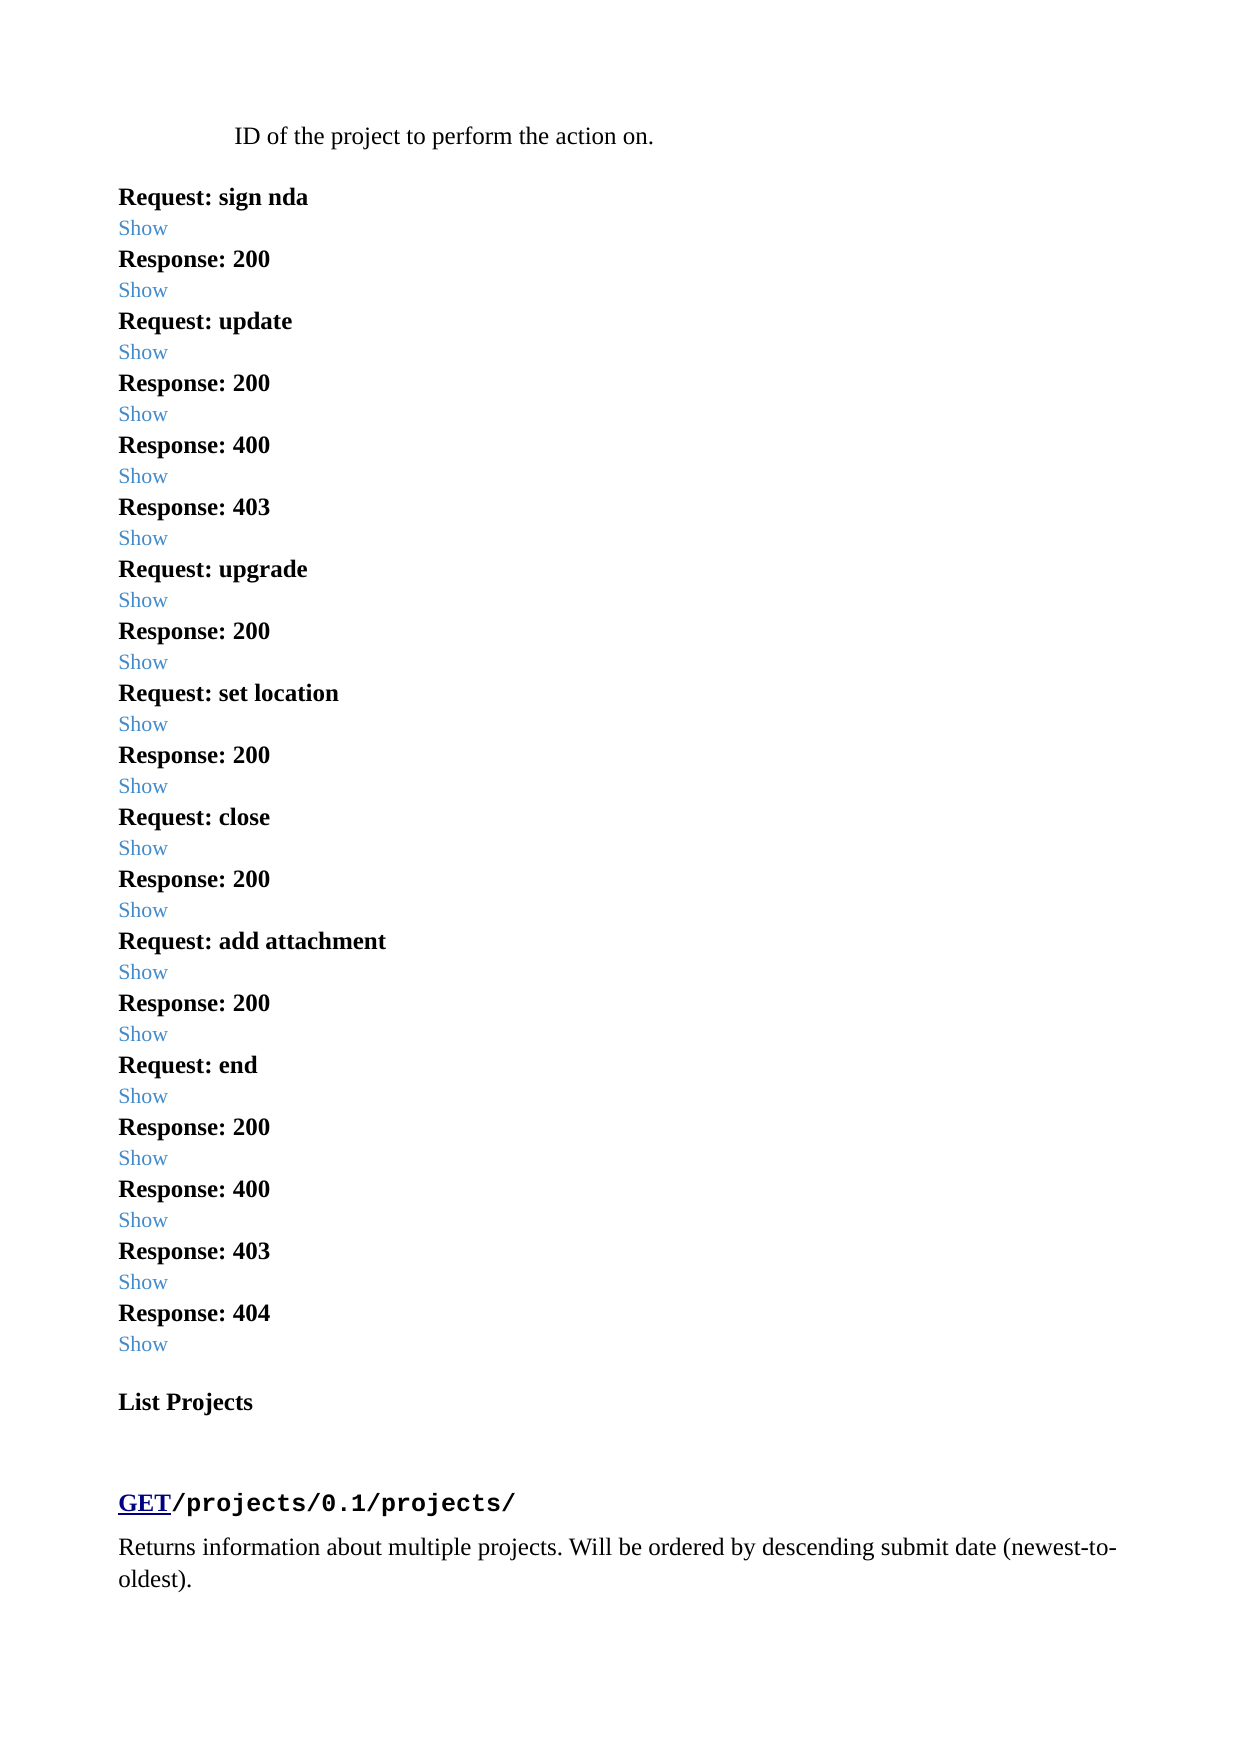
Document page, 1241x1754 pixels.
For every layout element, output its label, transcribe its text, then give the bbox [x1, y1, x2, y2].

text Show [118, 1083, 1122, 1108]
text Request: sign nda [118, 182, 1122, 211]
text Show [118, 215, 1122, 240]
text Request: set location [118, 678, 1122, 707]
text Response: 200 [118, 864, 1122, 893]
text Show [118, 401, 1122, 426]
text Show [118, 525, 1122, 550]
text Request: update [118, 306, 1122, 335]
text Response: 403 [118, 492, 1122, 521]
text Response: 200 [118, 988, 1122, 1017]
table_header ID of the project to perform the action on. [231, 118, 664, 182]
text Response: 200 [118, 740, 1122, 769]
text Show [118, 711, 1122, 736]
text Show [118, 835, 1122, 860]
text Show [118, 1207, 1122, 1232]
text Response: 403 [118, 1236, 1122, 1264]
text Request: add attachment [118, 926, 1122, 955]
text Response: 200 [118, 368, 1122, 397]
text Show [118, 897, 1122, 922]
subtitle List Projects [118, 1387, 1122, 1416]
text Request: end [118, 1050, 1122, 1079]
text Show [118, 1021, 1122, 1046]
table_header [118, 118, 231, 182]
text Show [118, 277, 1122, 302]
text Show [118, 1145, 1122, 1170]
text Response: 200 [118, 244, 1122, 273]
text Returns information about multiple projects. Will be ordered by descending submit date (newest-to-oldest). [118, 1532, 1122, 1593]
text Show [118, 649, 1122, 674]
text Show [118, 339, 1122, 364]
text Show [118, 773, 1122, 798]
text Response: 400 [118, 1174, 1122, 1203]
text Show [118, 1269, 1122, 1294]
text Show [118, 587, 1122, 612]
text Request: upgrade [118, 554, 1122, 583]
text Response: 400 [118, 430, 1122, 459]
text Show [118, 463, 1122, 488]
text Response: 200 [118, 1112, 1122, 1141]
text Request: close [118, 802, 1122, 831]
text Show [118, 959, 1122, 984]
text Show [118, 1331, 1122, 1356]
text Response: 404 [118, 1298, 1122, 1327]
text Response: 200 [118, 616, 1122, 645]
subtitle GET/projects/0.1/projects/ [118, 1488, 1122, 1519]
